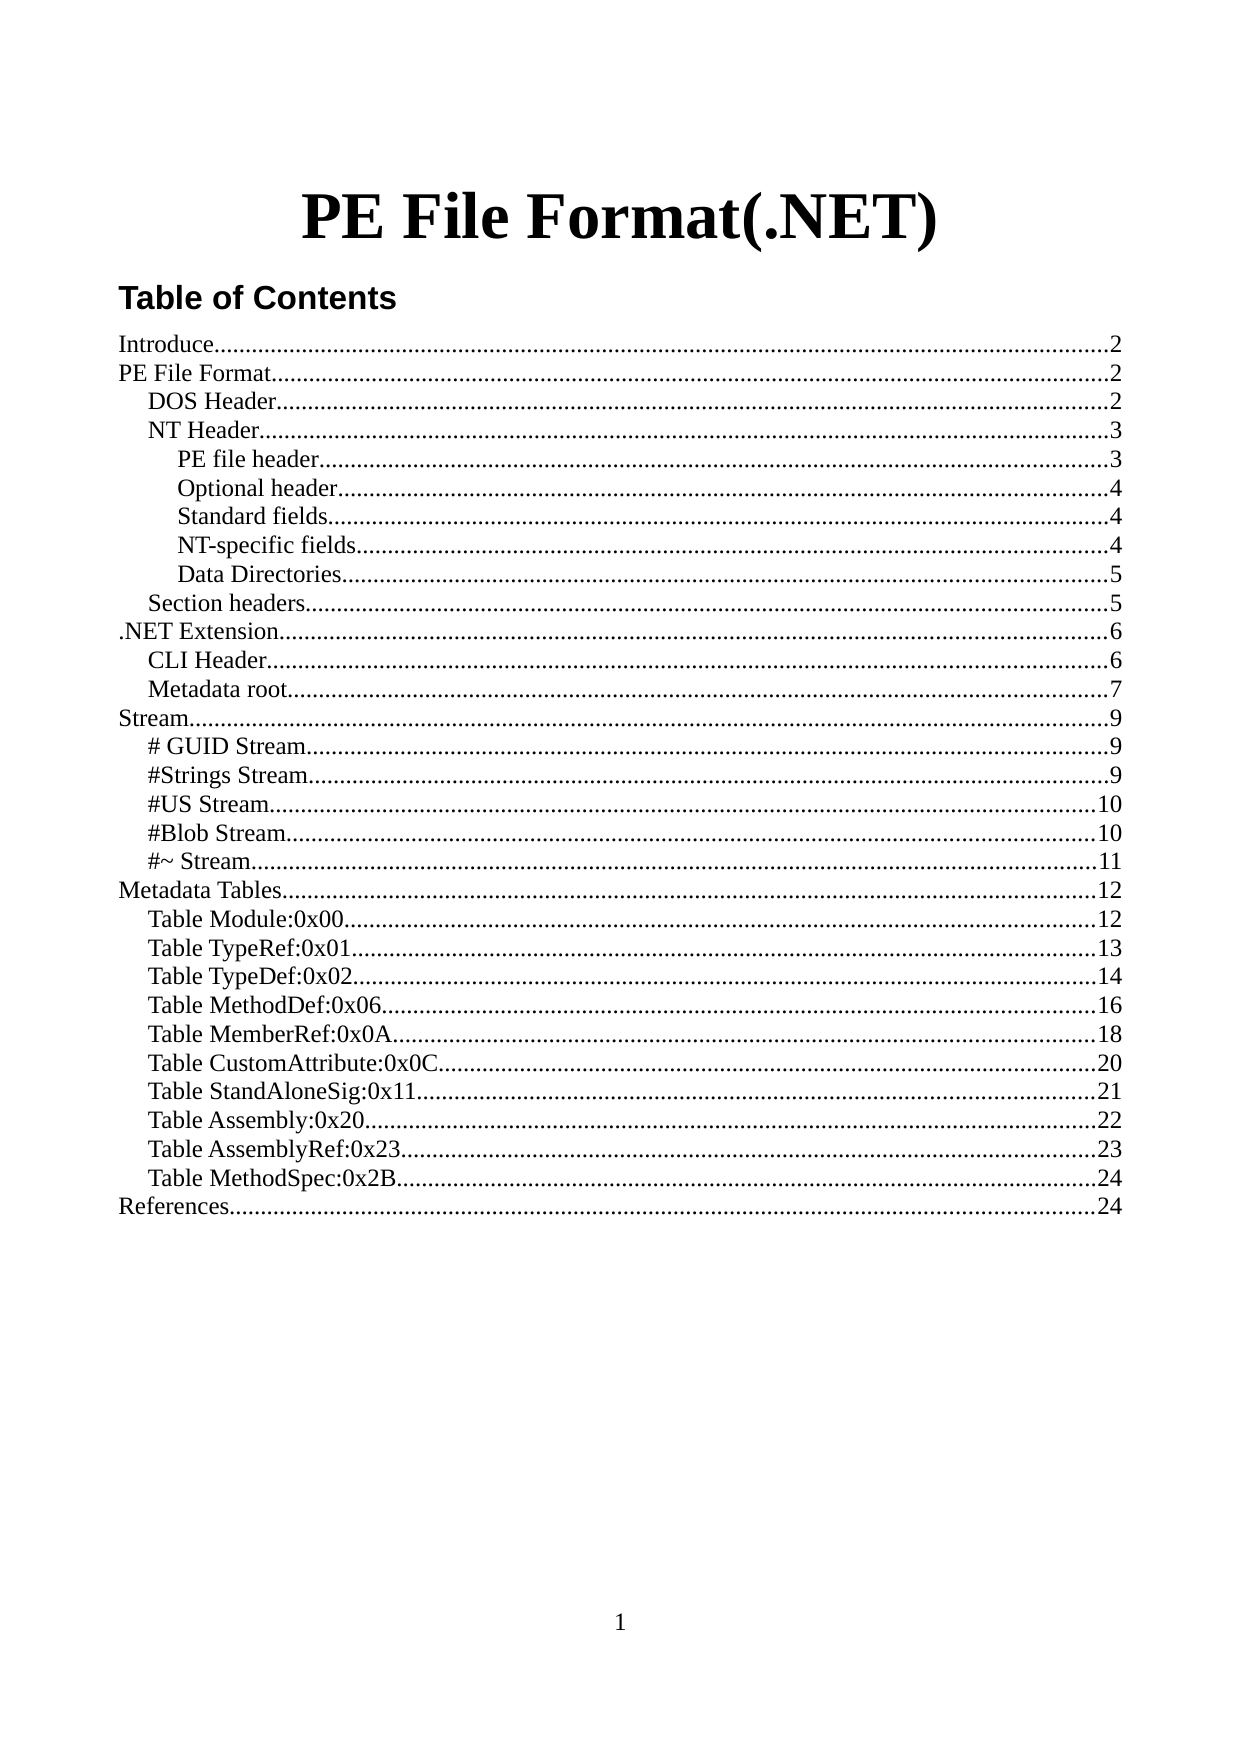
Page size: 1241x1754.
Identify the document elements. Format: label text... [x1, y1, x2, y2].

text Table MethodDef:0x06 16 [148, 990, 1122, 1019]
text .NET Extension 6 [118, 616, 1122, 645]
text Introduce 2 [118, 329, 1122, 358]
text Table MemberRef:0x0A 18 [148, 1019, 1122, 1048]
subtitle Table of Contents [118, 278, 1122, 316]
text PE File Format 2 [118, 358, 1122, 386]
text Stream 9 [118, 703, 1122, 731]
text Metadata root 7 [148, 674, 1122, 703]
text Table StandAloneSig:0x11 21 [148, 1076, 1122, 1105]
text Table TypeDef:0x02 14 [148, 961, 1122, 990]
text Table TypeRef:0x01 13 [148, 933, 1122, 961]
text #US Stream 10 [148, 789, 1122, 818]
text PE file header 3 [177, 444, 1122, 473]
text NT Header 3 [148, 415, 1122, 444]
text Table MethodSpec:0x2B 24 [148, 1163, 1122, 1191]
text References 24 [118, 1191, 1122, 1220]
text #Blob Stream 10 [148, 818, 1122, 846]
text Table Assembly:0x20 22 [148, 1105, 1122, 1134]
text Data Directories 5 [177, 559, 1122, 588]
text NT-specific fields 4 [177, 530, 1122, 559]
text Section headers 5 [148, 588, 1122, 616]
text # GUID Stream 9 [148, 731, 1122, 760]
text Optional header 4 [177, 473, 1122, 501]
text Table Module:0x00 12 [148, 904, 1122, 933]
text DOS Header 2 [148, 386, 1122, 415]
text #Strings Stream 9 [148, 760, 1122, 789]
text Table AssemblyRef:0x23 23 [148, 1134, 1122, 1163]
text Metadata Tables 12 [118, 875, 1122, 904]
text Standard fields 4 [177, 501, 1122, 530]
text #~ Stream 11 [148, 846, 1122, 875]
text PE File Format(.NET) [118, 176, 1122, 253]
text Table CustomAttribute:0x0C 20 [148, 1048, 1122, 1076]
text CLI Header 6 [148, 645, 1122, 674]
